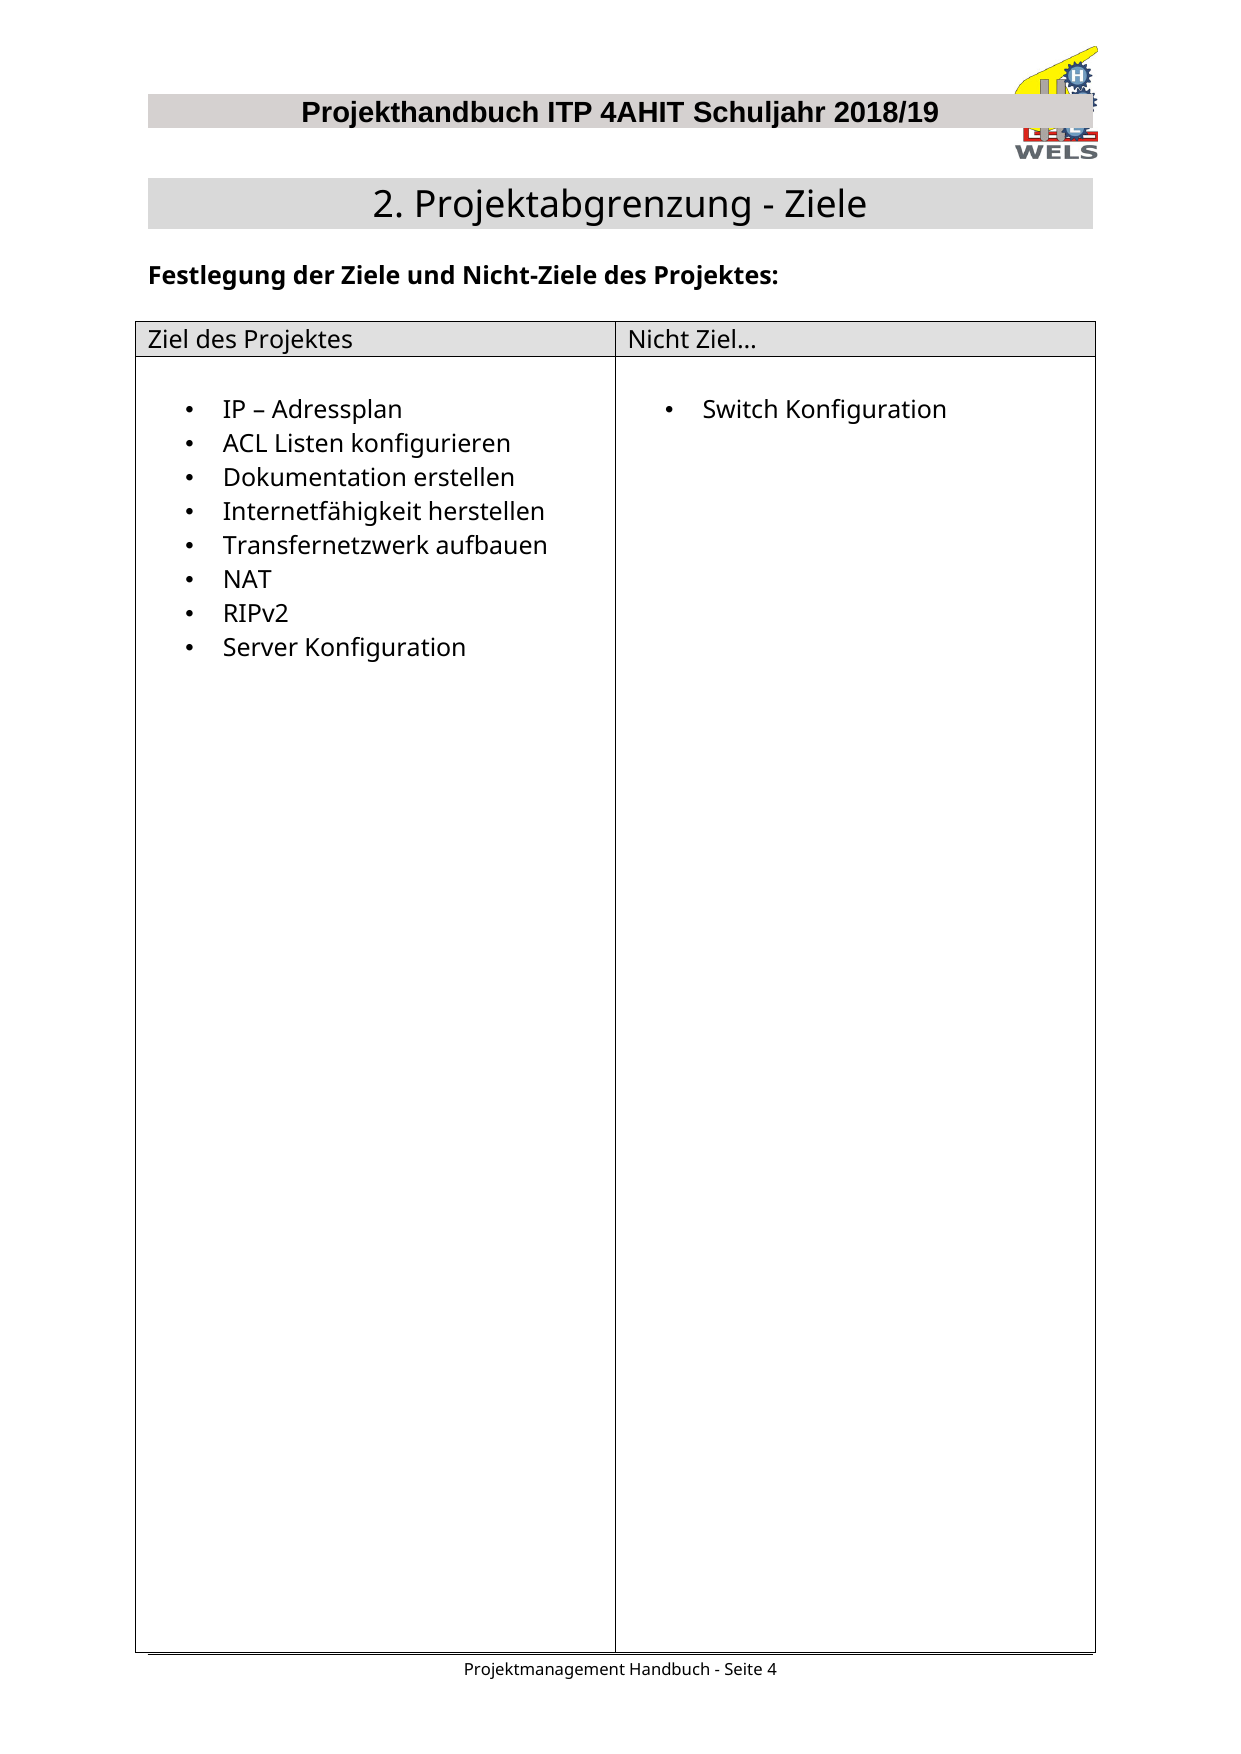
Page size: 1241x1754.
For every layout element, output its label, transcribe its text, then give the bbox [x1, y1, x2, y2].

table_cell IP – Adressplan ACL Listen konfigurieren Dokumentation erstellen Internetfähigkeit herstellen Transfernetzwerk aufbauen NAT RIPv2 Server Konfiguration [136, 357, 615, 1652]
table_header Nicht Ziel… [616, 322, 1095, 356]
picture [1013, 46, 1098, 159]
subtitle Festlegung der Ziele und Nicht-Ziele des Projektes: [148, 258, 1093, 292]
table_header Ziel des Projektes [136, 322, 615, 356]
subtitle 2. Projektabgrenzung - Ziele [148, 178, 1093, 229]
table_cell Switch Konfiguration [616, 357, 1095, 1652]
